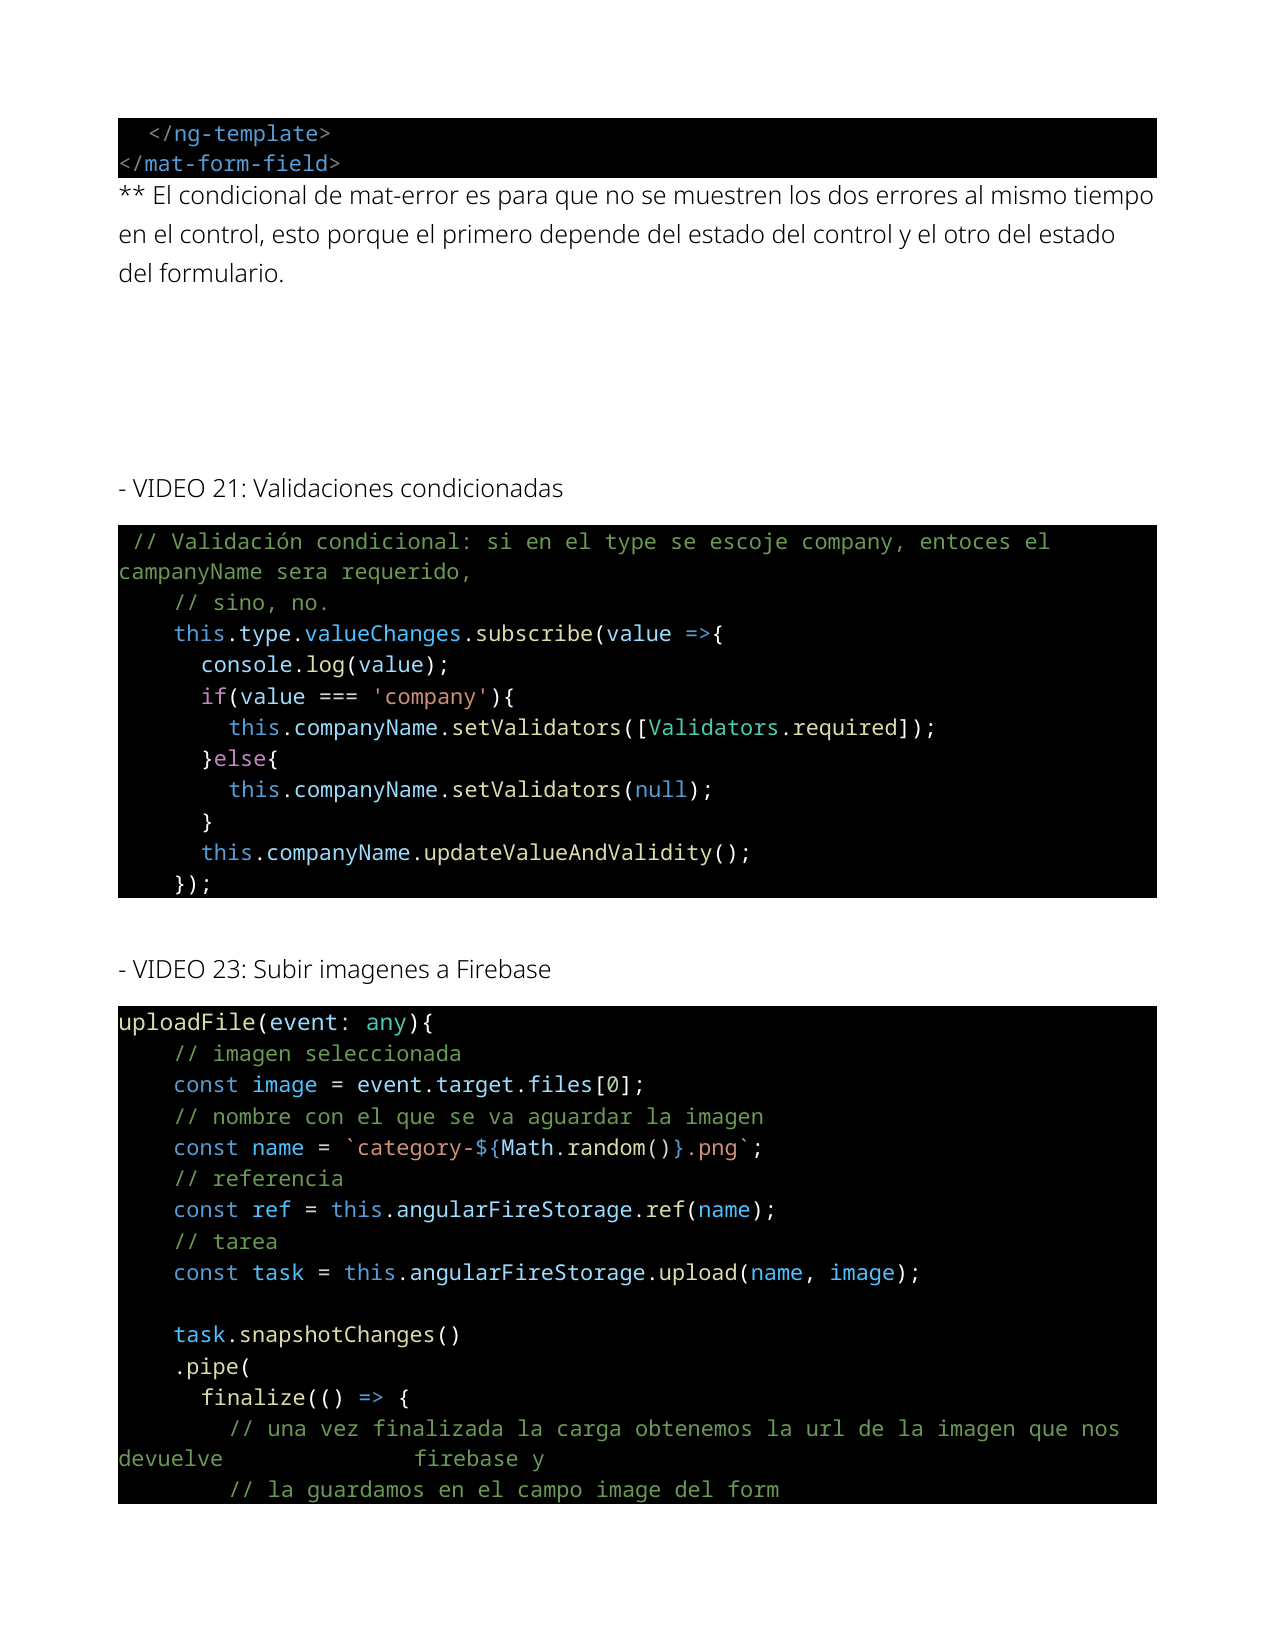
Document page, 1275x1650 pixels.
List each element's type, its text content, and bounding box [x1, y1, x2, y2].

text const name = `category-${Math.random()}.png`; [118, 1131, 1157, 1162]
text this.type.valueChanges.subscribe(value =>{ [118, 617, 1157, 648]
text // sino, no. [118, 586, 1157, 617]
text // la guardamos en el campo image del form [118, 1473, 1157, 1504]
text // imagen seleccionada [118, 1037, 1157, 1068]
text this.companyName.updateValueAndValidity(); [118, 836, 1157, 867]
text // tarea [118, 1224, 1157, 1256]
text this.companyName.setValidators(null); [118, 773, 1157, 804]
text this.companyName.setValidators([Validators.required]); [118, 711, 1157, 742]
text if(value === 'company'){ [118, 679, 1157, 711]
text // Validación condicional: si en el type se escoje company, entoces el campanyName sera requerido, [118, 525, 1157, 586]
text task.snapshotChanges() [118, 1318, 1157, 1349]
text }else{ [118, 742, 1157, 773]
text const ref = this.angularFireStorage.ref(name); [118, 1193, 1157, 1224]
text } [118, 804, 1157, 836]
text const task = this.angularFireStorage.upload(name, image); [118, 1256, 1157, 1287]
text console.log(value); [118, 648, 1157, 679]
text ** El condicional de mat-error es para que no se muestren los dos errores al mismo tiempo en el control, esto porque el primero depende del estado del control y el otro del estado del formulario. [118, 178, 1157, 290]
text // una vez finalizada la carga obtenemos la url de la imagen que nos devuelve firebase y [118, 1412, 1157, 1473]
text uploadFile(event: any){ [118, 1006, 1157, 1037]
text - VIDEO 21: Validaciones condicionadas [118, 471, 1157, 505]
text </mat-form-field> [118, 148, 1157, 178]
text - VIDEO 23: Subir imagenes a Firebase [118, 952, 1157, 986]
text // nombre con el que se va aguardar la imagen [118, 1099, 1157, 1131]
text // referencia [118, 1162, 1157, 1193]
text finalize(() => { [118, 1381, 1157, 1412]
text .pipe( [118, 1349, 1157, 1381]
text const image = event.target.files[0]; [118, 1068, 1157, 1099]
text </ng-template> [118, 118, 1157, 148]
text }); [118, 867, 1157, 898]
